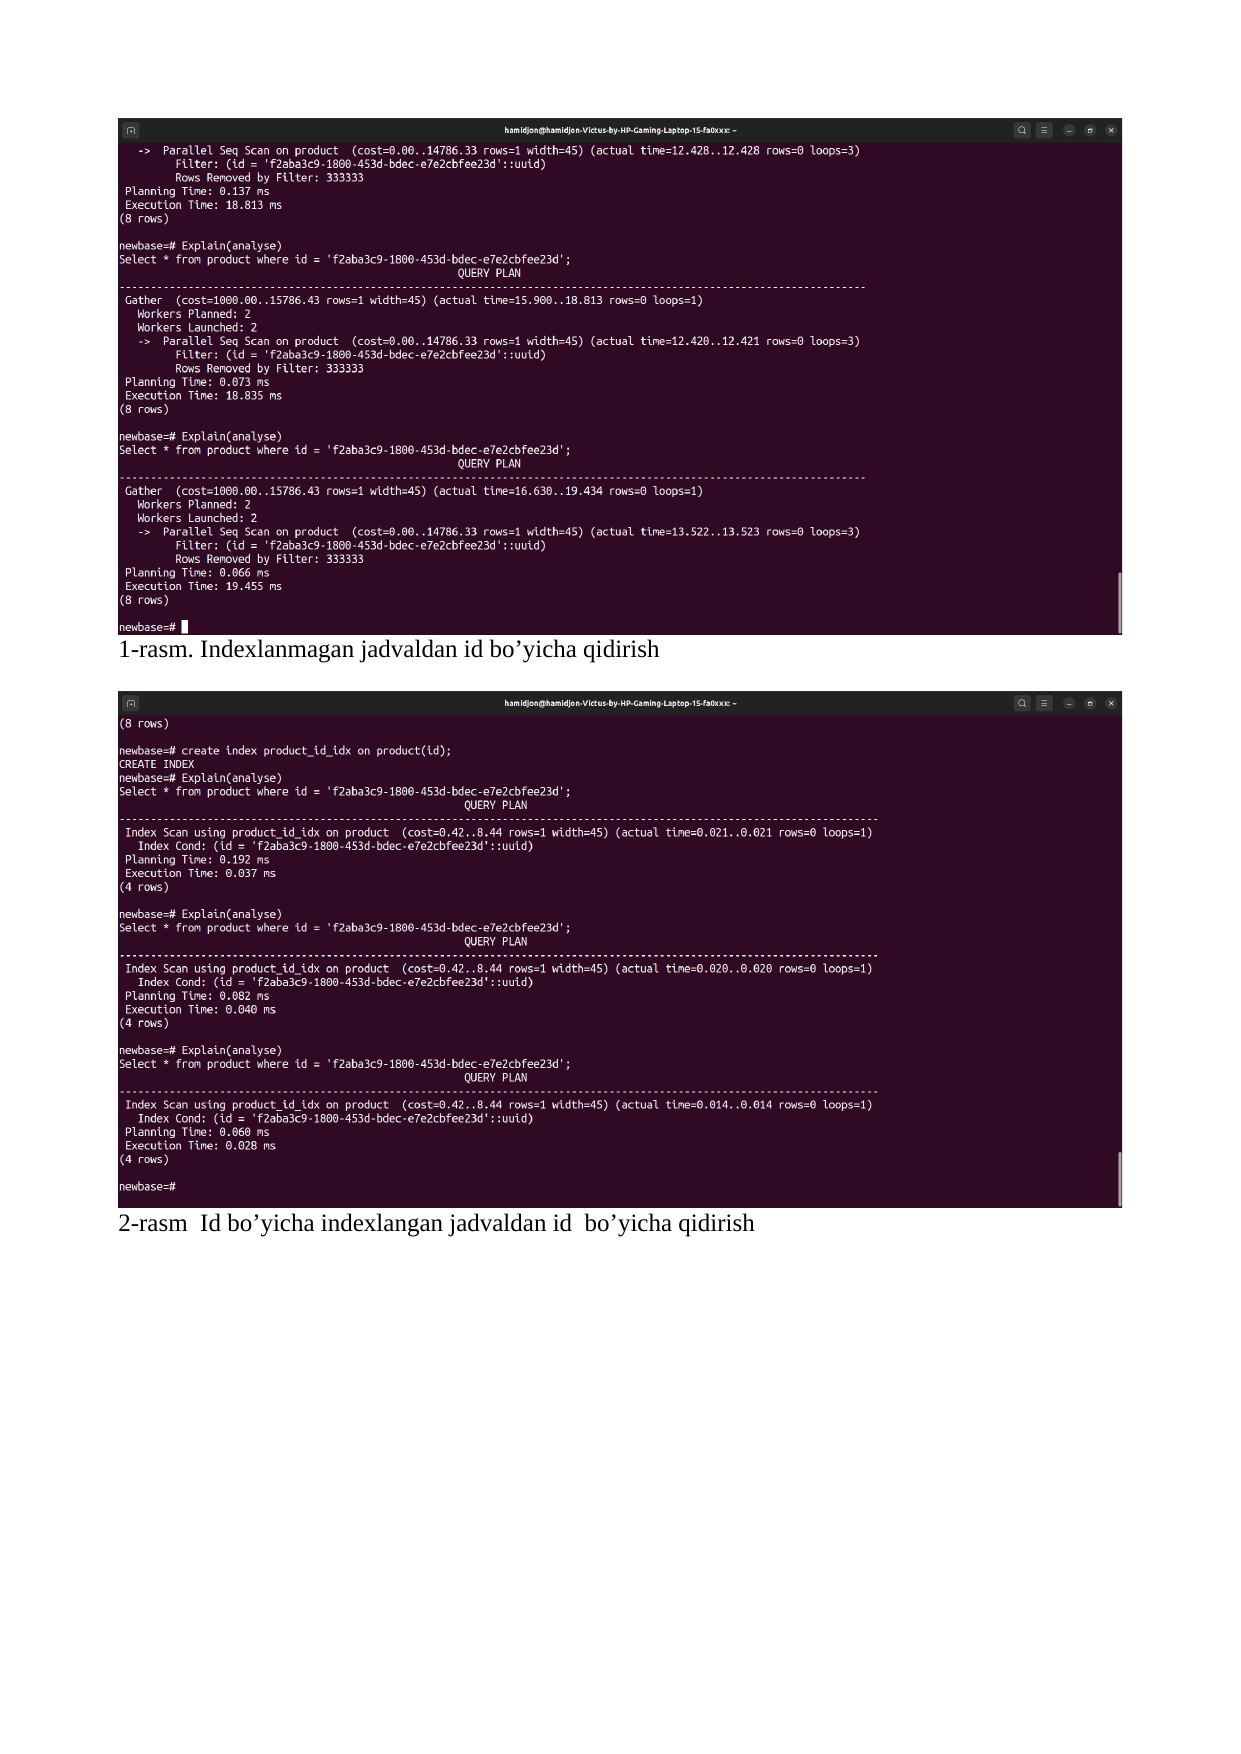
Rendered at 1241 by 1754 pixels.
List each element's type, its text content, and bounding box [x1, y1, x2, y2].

text 2-rasm Id bo’yicha indexlangan jadvaldan id bo’yicha qidirish [118, 1208, 1122, 1236]
picture [118, 691, 1123, 1208]
picture [118, 118, 1123, 635]
text 1-rasm. Indexlanmagan jadvaldan id bo’yicha qidirish [118, 635, 1122, 663]
